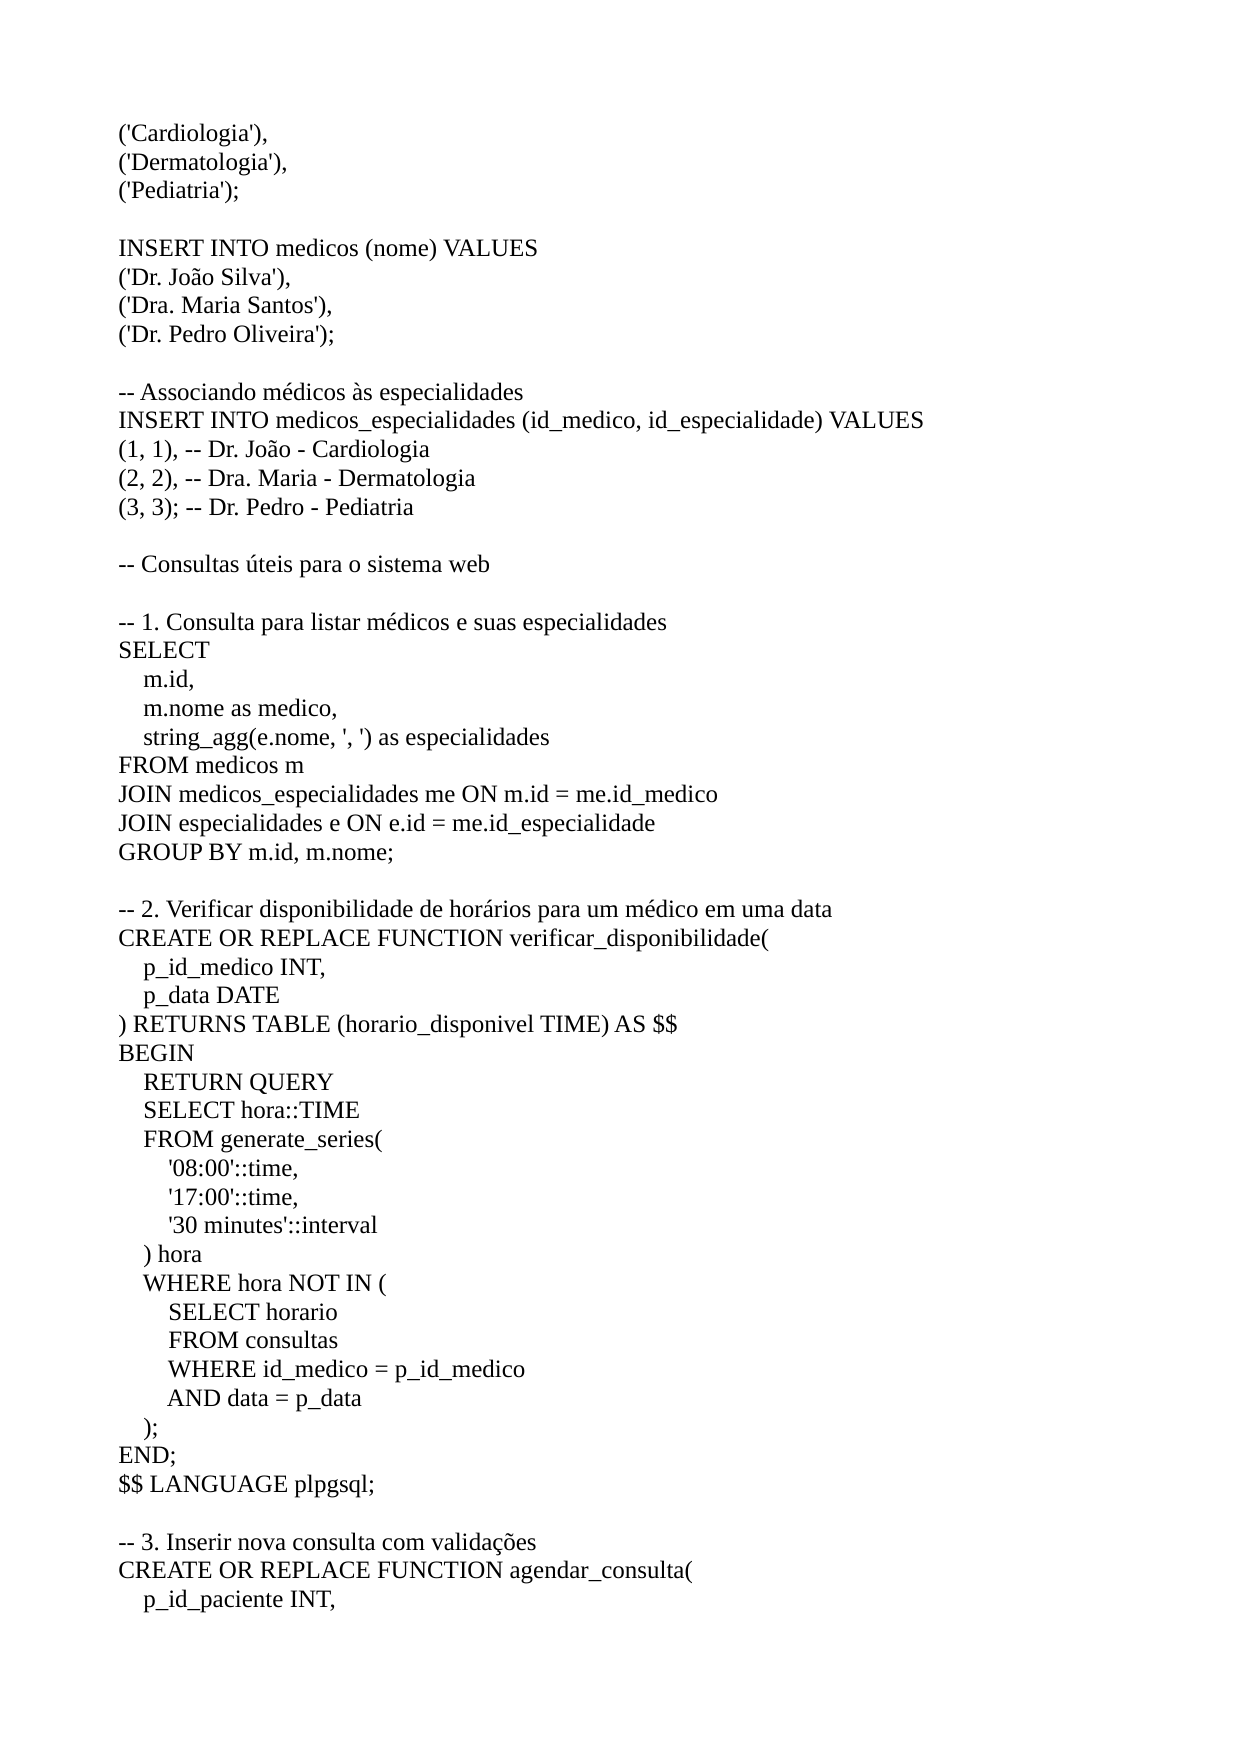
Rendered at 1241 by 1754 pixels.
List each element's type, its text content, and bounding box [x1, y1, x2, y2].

text INSERT INTO medicos_especialidades (id_medico, id_especialidade) VALUES [118, 406, 1122, 434]
text ('Dr. João Silva'), [118, 262, 1122, 291]
text p_id_paciente INT, [118, 1584, 1122, 1613]
text WHERE id_medico = p_id_medico [118, 1354, 1122, 1383]
text INSERT INTO medicos (nome) VALUES [118, 233, 1122, 262]
text -- 2. Verificar disponibilidade de horários para um médico em uma data [118, 894, 1122, 923]
text string_agg(e.nome, ', ') as especialidades [118, 722, 1122, 751]
text (3, 3); -- Dr. Pedro - Pediatria [118, 492, 1122, 521]
text -- 3. Inserir nova consulta com validações [118, 1527, 1122, 1556]
text ('Dr. Pedro Oliveira'); [118, 319, 1122, 348]
text m.nome as medico, [118, 693, 1122, 722]
text END; [118, 1441, 1122, 1469]
text p_data DATE [118, 981, 1122, 1009]
text -- Consultas úteis para o sistema web [118, 549, 1122, 578]
text '30 minutes'::interval [118, 1211, 1122, 1239]
text (2, 2), -- Dra. Maria - Dermatologia [118, 463, 1122, 492]
text -- Associando médicos às especialidades [118, 377, 1122, 406]
text '08:00'::time, [118, 1153, 1122, 1182]
text FROM generate_series( [118, 1124, 1122, 1153]
text WHERE hora NOT IN ( [118, 1268, 1122, 1297]
text (1, 1), -- Dr. João - Cardiologia [118, 434, 1122, 463]
text SELECT horario [118, 1297, 1122, 1326]
text -- 1. Consulta para listar médicos e suas especialidades [118, 607, 1122, 636]
text ) RETURNS TABLE (horario_disponivel TIME) AS $$ [118, 1009, 1122, 1038]
text JOIN medicos_especialidades me ON m.id = me.id_medico [118, 779, 1122, 808]
text $$ LANGUAGE plpgsql; [118, 1469, 1122, 1498]
text '17:00'::time, [118, 1182, 1122, 1211]
text JOIN especialidades e ON e.id = me.id_especialidade [118, 808, 1122, 837]
text RETURN QUERY [118, 1067, 1122, 1096]
text ('Dermatologia'), [118, 147, 1122, 176]
text FROM consultas [118, 1326, 1122, 1354]
text p_id_medico INT, [118, 952, 1122, 981]
text CREATE OR REPLACE FUNCTION verificar_disponibilidade( [118, 923, 1122, 952]
text ('Dra. Maria Santos'), [118, 291, 1122, 319]
text ('Pediatria'); [118, 176, 1122, 204]
text BEGIN [118, 1038, 1122, 1067]
text SELECT [118, 636, 1122, 664]
text SELECT hora::TIME [118, 1096, 1122, 1124]
text ('Cardiologia'), [118, 118, 1122, 147]
text ) hora [118, 1239, 1122, 1268]
text GROUP BY m.id, m.nome; [118, 837, 1122, 866]
text FROM medicos m [118, 751, 1122, 779]
text ); [118, 1412, 1122, 1441]
text m.id, [118, 664, 1122, 693]
text AND data = p_data [118, 1383, 1122, 1412]
text CREATE OR REPLACE FUNCTION agendar_consulta( [118, 1556, 1122, 1584]
